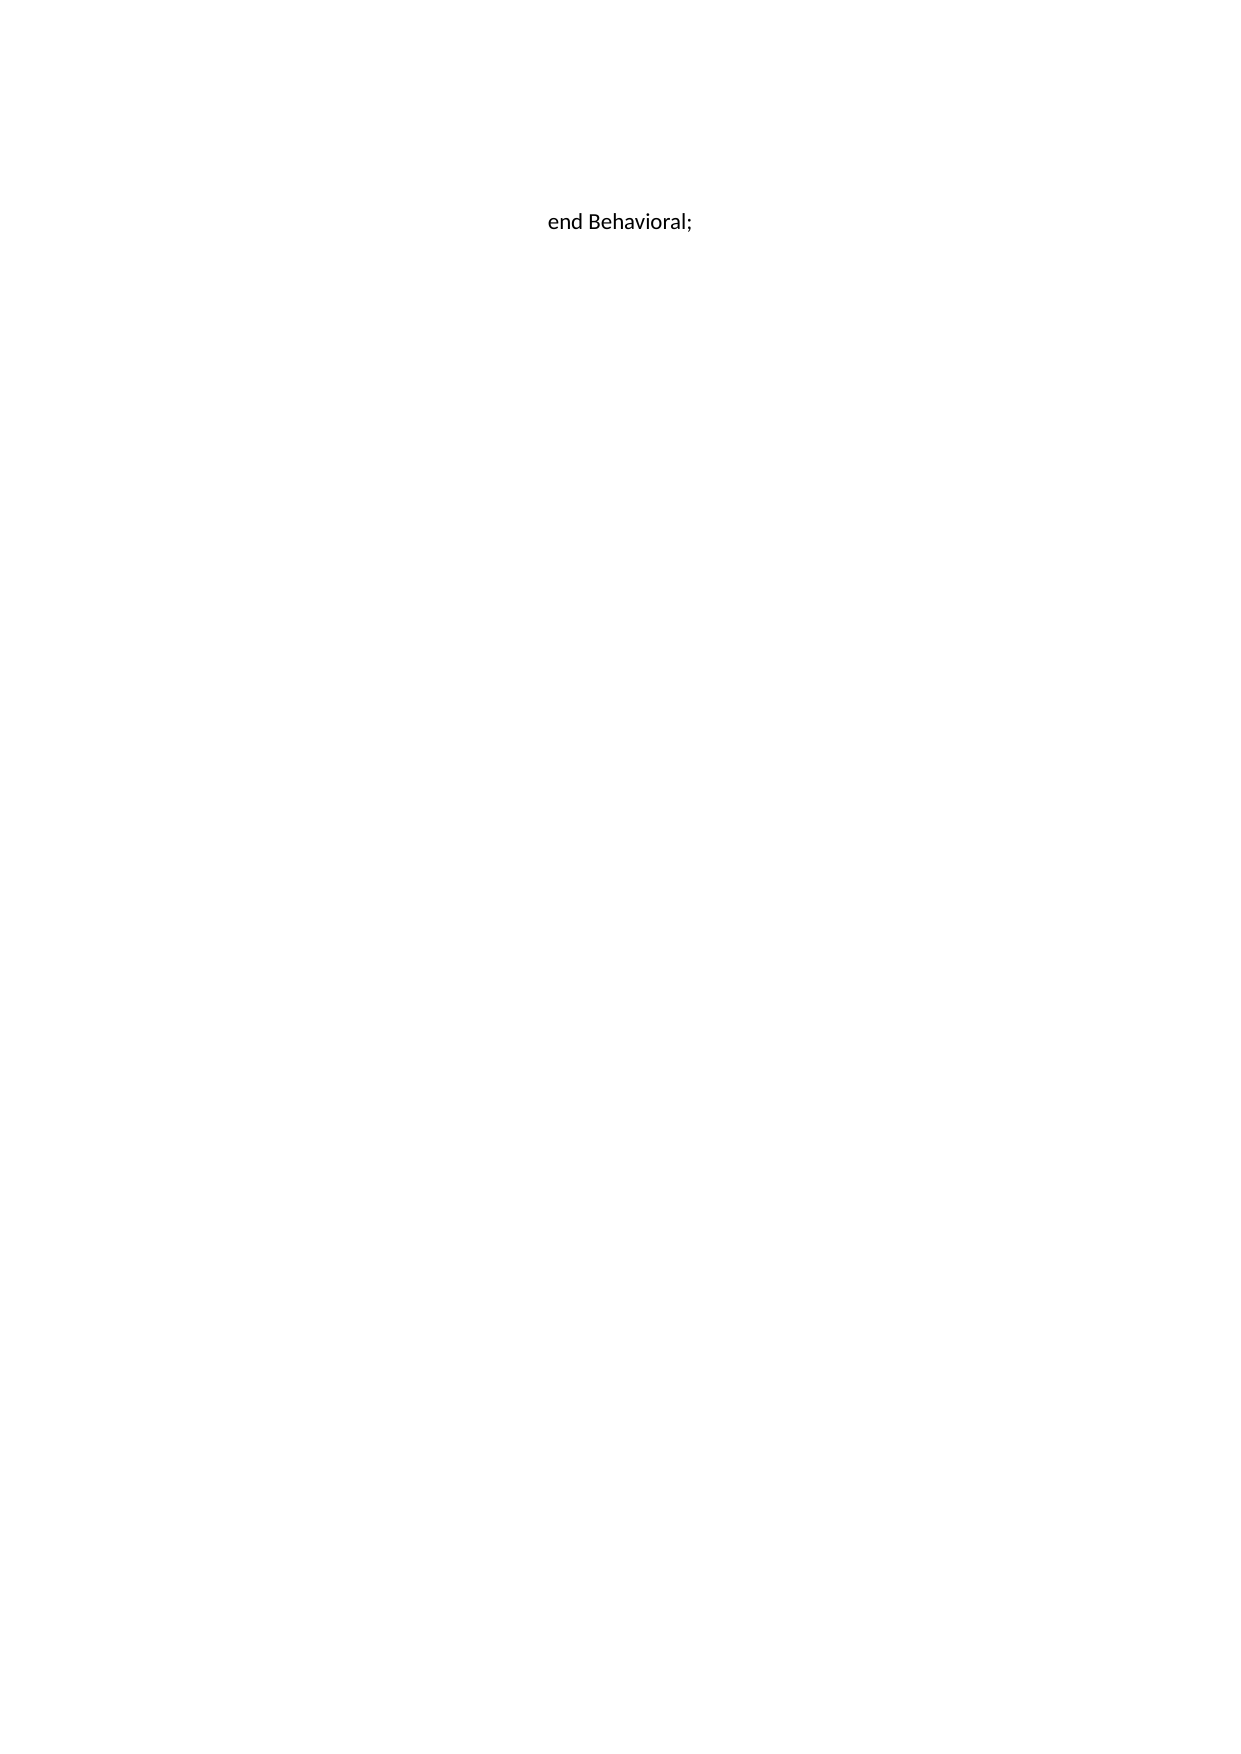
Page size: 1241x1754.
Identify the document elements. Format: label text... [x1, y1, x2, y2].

text end Behavioral; [187, 207, 1053, 236]
